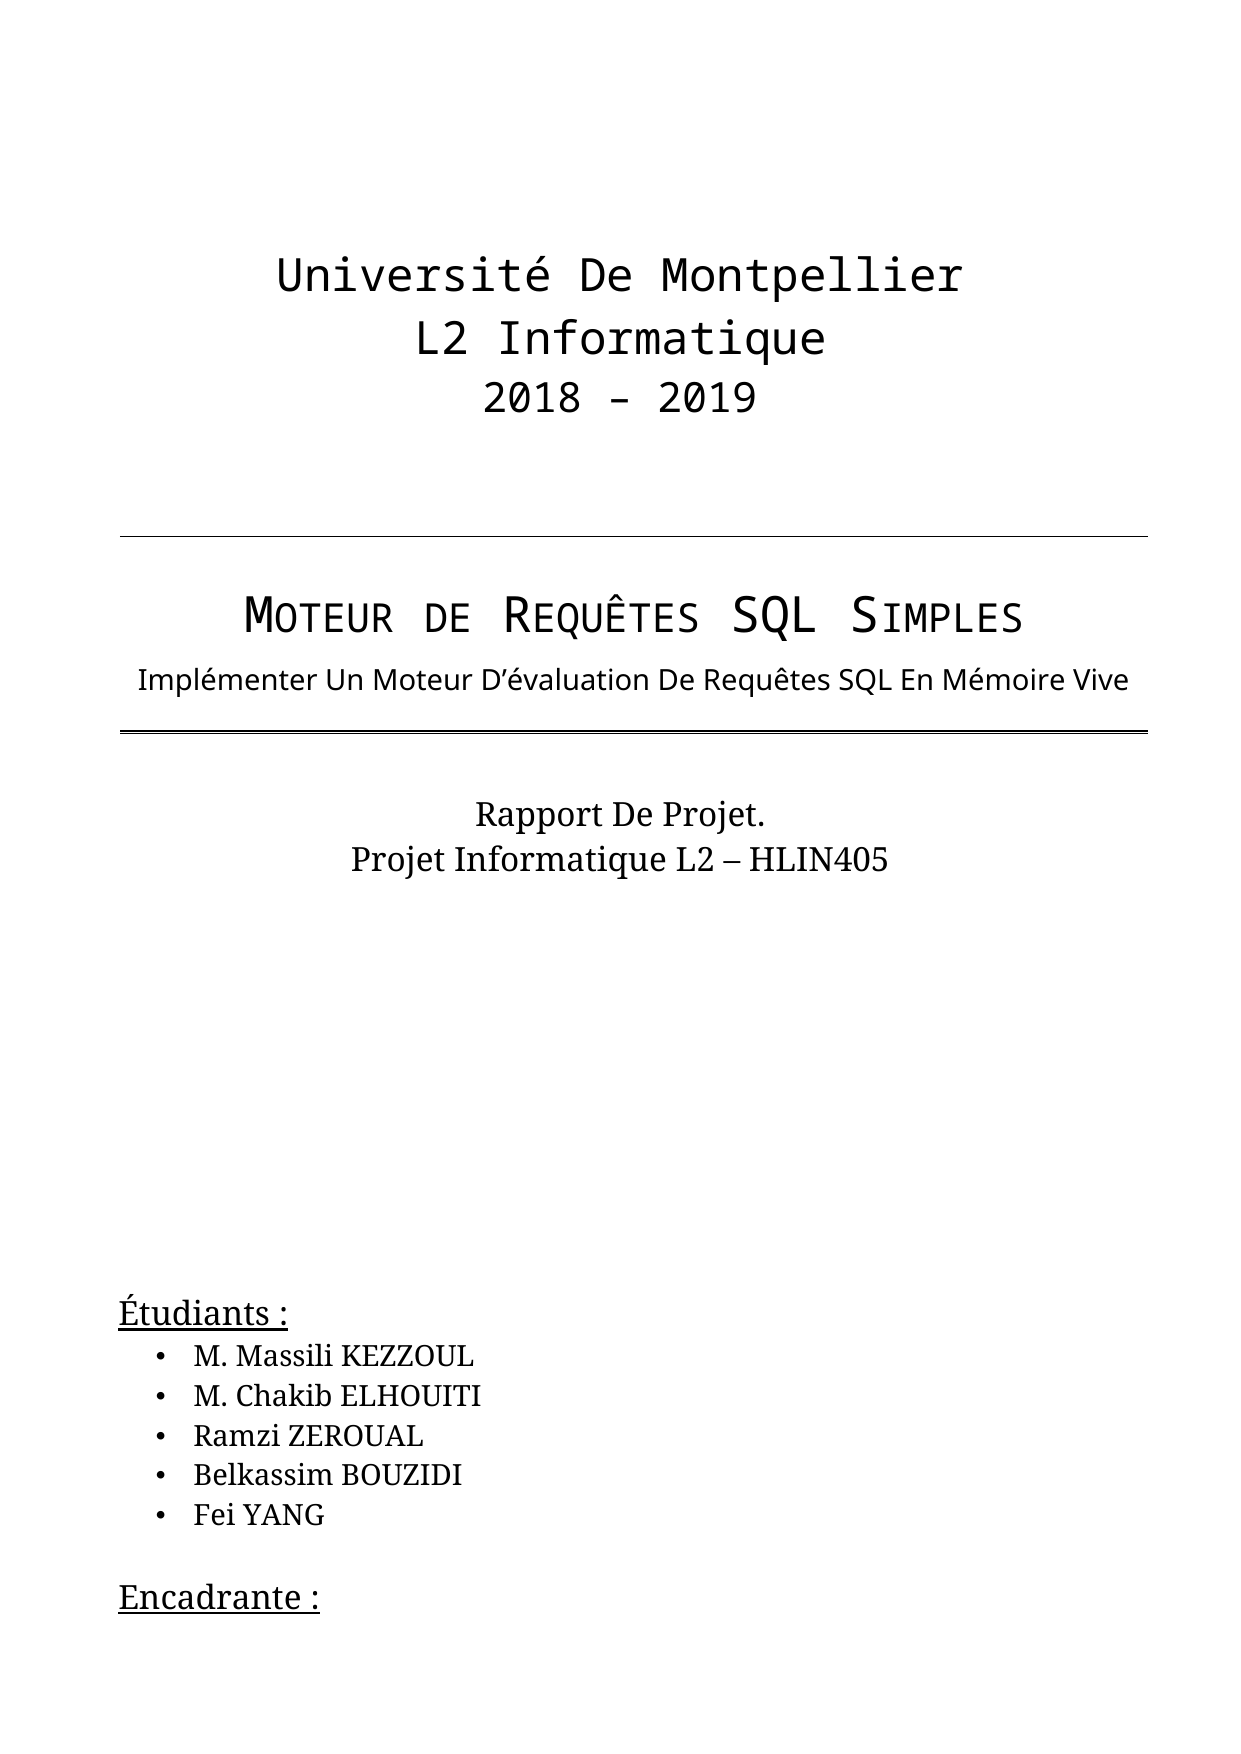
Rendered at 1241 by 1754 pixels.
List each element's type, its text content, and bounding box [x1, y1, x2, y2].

list Ramzi ZEROUAL [156, 1415, 1122, 1454]
text Université de Montpellier [118, 243, 1122, 305]
list M. Massili KEZZOUL [156, 1336, 1122, 1375]
list M. Chakib ELHOUITI [156, 1375, 1122, 1415]
subtitle Implémenter un moteur d’évaluation de requêtes SQL en mémoire vive [137, 659, 1130, 698]
text Encadrante : [118, 1574, 1122, 1619]
text Rapport de projet. [118, 791, 1122, 836]
list Fei YANG [156, 1494, 1122, 1534]
text Étudiants : [118, 1290, 1122, 1336]
title Moteur de Requêtes SQL Simples [137, 578, 1130, 647]
text L2 Informatique [118, 305, 1122, 368]
text 2018 – 2019 [118, 368, 1122, 424]
text Projet informatique L2 – HLIN405 [118, 836, 1122, 881]
list Belkassim BOUZIDI [156, 1454, 1122, 1494]
